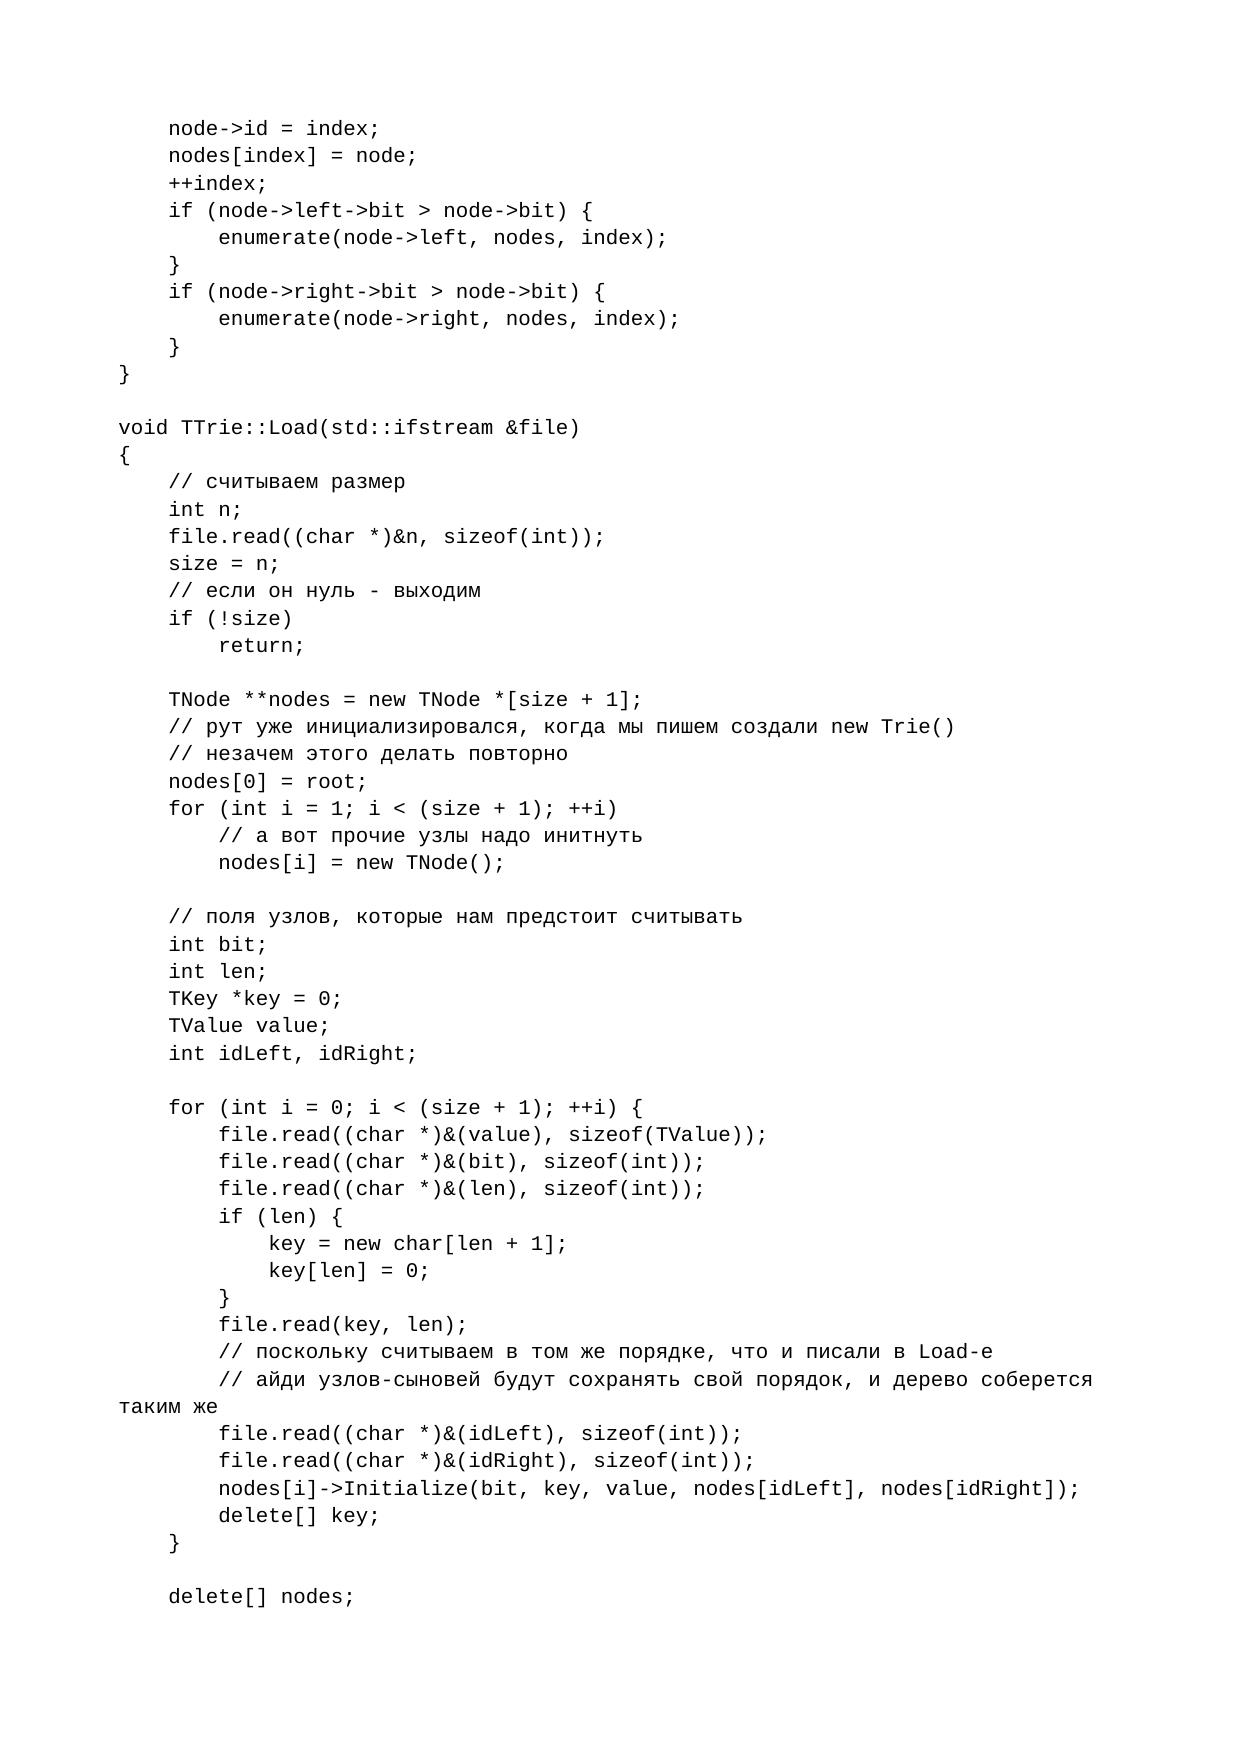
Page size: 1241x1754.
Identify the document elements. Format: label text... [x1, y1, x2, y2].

text ++index; [118, 172, 1122, 196]
text // а вот прочие узлы надо инитнуть [118, 825, 1122, 849]
text // поскольку считываем в том же порядке, что и писали в Load-e [118, 1342, 1122, 1365]
text for (int i = 0; i < (size + 1); ++i) { [118, 1097, 1122, 1121]
text } [118, 336, 1122, 359]
text for (int i = 1; i < (size + 1); ++i) [118, 798, 1122, 821]
text delete[] key; [118, 1505, 1122, 1528]
text int idLeft, idRight; [118, 1042, 1122, 1066]
text // поля узлов, которые нам предстоит считывать [118, 907, 1122, 930]
text enumerate(node->left, nodes, index); [118, 227, 1122, 251]
text nodes[index] = node; [118, 145, 1122, 169]
text enumerate(node->right, nodes, index); [118, 308, 1122, 332]
text // считываем размер [118, 472, 1122, 495]
text nodes[i]->Initialize(bit, key, value, nodes[idLeft], nodes[idRight]); [118, 1477, 1122, 1501]
text } [118, 1287, 1122, 1311]
text // если он нуль - выходим [118, 580, 1122, 604]
text { [118, 444, 1122, 468]
text if (node->right->bit > node->bit) { [118, 281, 1122, 305]
text file.read((char *)&(len), sizeof(int)); [118, 1178, 1122, 1202]
text void TTrie::Load(std::ifstream &file) [118, 417, 1122, 441]
text // айди узлов-сыновей будут сохранять свой порядок, и дерево соберется таким же [118, 1369, 1122, 1419]
text TNode **nodes = new TNode *[size + 1]; [118, 689, 1122, 713]
text int bit; [118, 934, 1122, 957]
text } [118, 363, 1122, 386]
text size = n; [118, 553, 1122, 577]
text file.read((char *)&(value), sizeof(TValue)); [118, 1124, 1122, 1148]
text // незачем этого делать повторно [118, 743, 1122, 767]
text TKey *key = 0; [118, 988, 1122, 1012]
text // рут уже инициализировался, когда мы пишем создали new Trie() [118, 716, 1122, 740]
text file.read((char *)&(bit), sizeof(int)); [118, 1151, 1122, 1175]
text if (len) { [118, 1206, 1122, 1229]
text int n; [118, 499, 1122, 522]
text return; [118, 635, 1122, 658]
text if (node->left->bit > node->bit) { [118, 200, 1122, 223]
text file.read((char *)&(idLeft), sizeof(int)); [118, 1423, 1122, 1447]
text file.read((char *)&n, sizeof(int)); [118, 526, 1122, 549]
text nodes[i] = new TNode(); [118, 852, 1122, 876]
text key = new char[len + 1]; [118, 1233, 1122, 1256]
text delete[] nodes; [118, 1586, 1122, 1610]
text } [118, 1532, 1122, 1556]
text } [118, 254, 1122, 278]
text int len; [118, 961, 1122, 984]
text node->id = index; [118, 118, 1122, 142]
text file.read(key, len); [118, 1314, 1122, 1338]
text key[len] = 0; [118, 1260, 1122, 1284]
text if (!size) [118, 607, 1122, 631]
text TValue value; [118, 1015, 1122, 1039]
text nodes[0] = root; [118, 771, 1122, 794]
text file.read((char *)&(idRight), sizeof(int)); [118, 1450, 1122, 1474]
